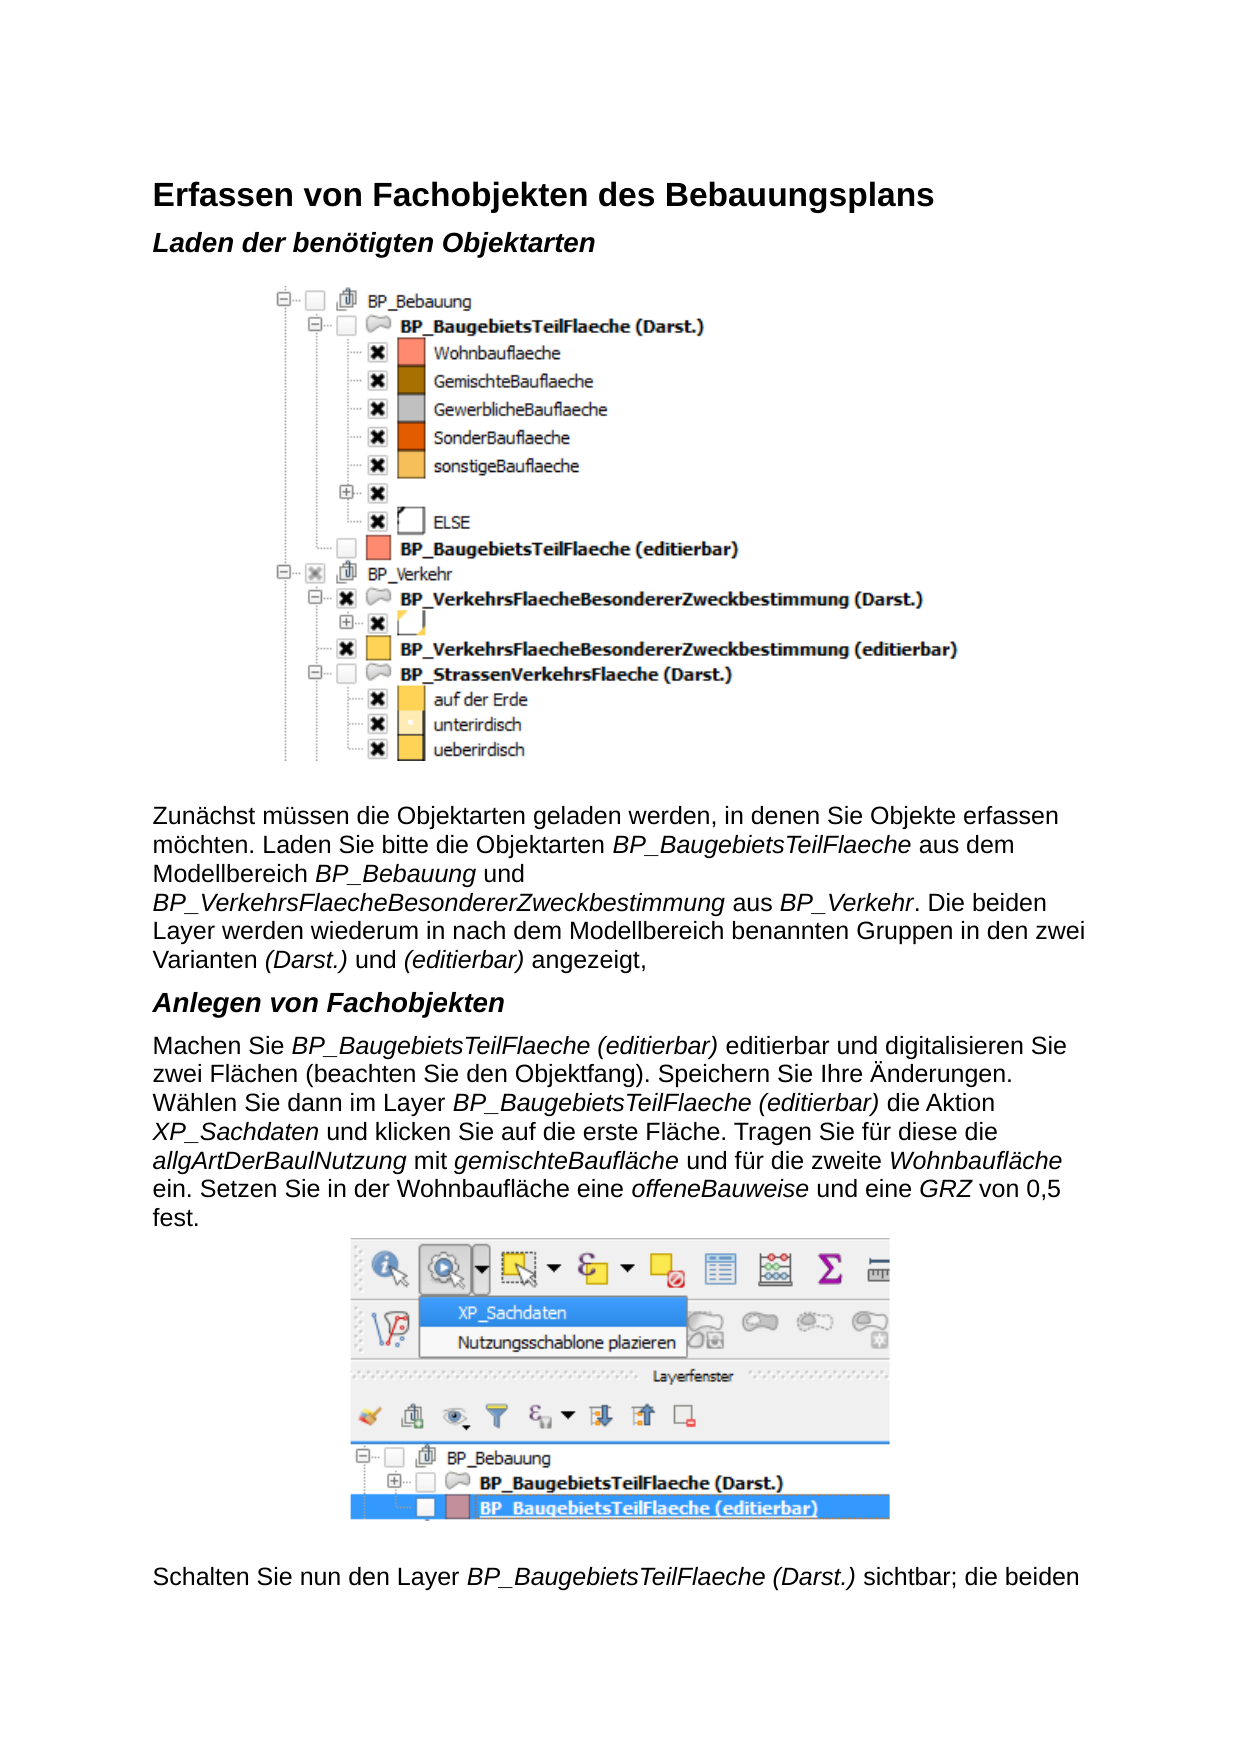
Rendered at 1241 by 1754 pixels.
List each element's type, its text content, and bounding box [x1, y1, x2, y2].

text Zunächst müssen die Objektarten geladen werden, in denen Sie Objekte erfassen möchten. Laden Sie bitte die Objektarten BP_BaugebietsTeilFlaeche aus dem Modellbereich BP_Bebauung und BP_VerkehrsFlaecheBesondererZweckbestimmung aus BP_Verkehr. Die beiden Layer werden wiederum in nach dem Modellbereich benannten Gruppen in den zwei Varianten (Darst.) und (editierbar) angezeigt, [152, 801, 1088, 974]
subtitle Erfassen von Fachobjekten des Bebauungsplans [152, 175, 1088, 214]
subtitle Anlegen von Fachobjekten [152, 986, 1088, 1018]
picture [350, 1238, 890, 1521]
text Schalten Sie nun den Layer BP_BaugebietsTeilFlaeche (Darst.) sichtbar; die beiden [152, 1562, 1088, 1591]
picture [274, 286, 967, 761]
subtitle Laden der benötigten Objektarten [152, 226, 1088, 258]
text Machen Sie BP_BaugebietsTeilFlaeche (editierbar) editierbar und digitalisieren Sie zwei Flächen (beachten Sie den Objektfang). Speichern Sie Ihre Änderungen. Wählen Sie dann im Layer BP_BaugebietsTeilFlaeche (editierbar) die Aktion XP_Sachdaten und klicken Sie auf die erste Fläche. Tragen Sie für diese die allgArtDerBaulNutzung mit gemischteBaufläche und für die zweite Wohnbaufläche ein. Setzen Sie in der Wohnbaufläche eine offeneBauweise und eine GRZ von 0,5 fest. [152, 1031, 1088, 1232]
